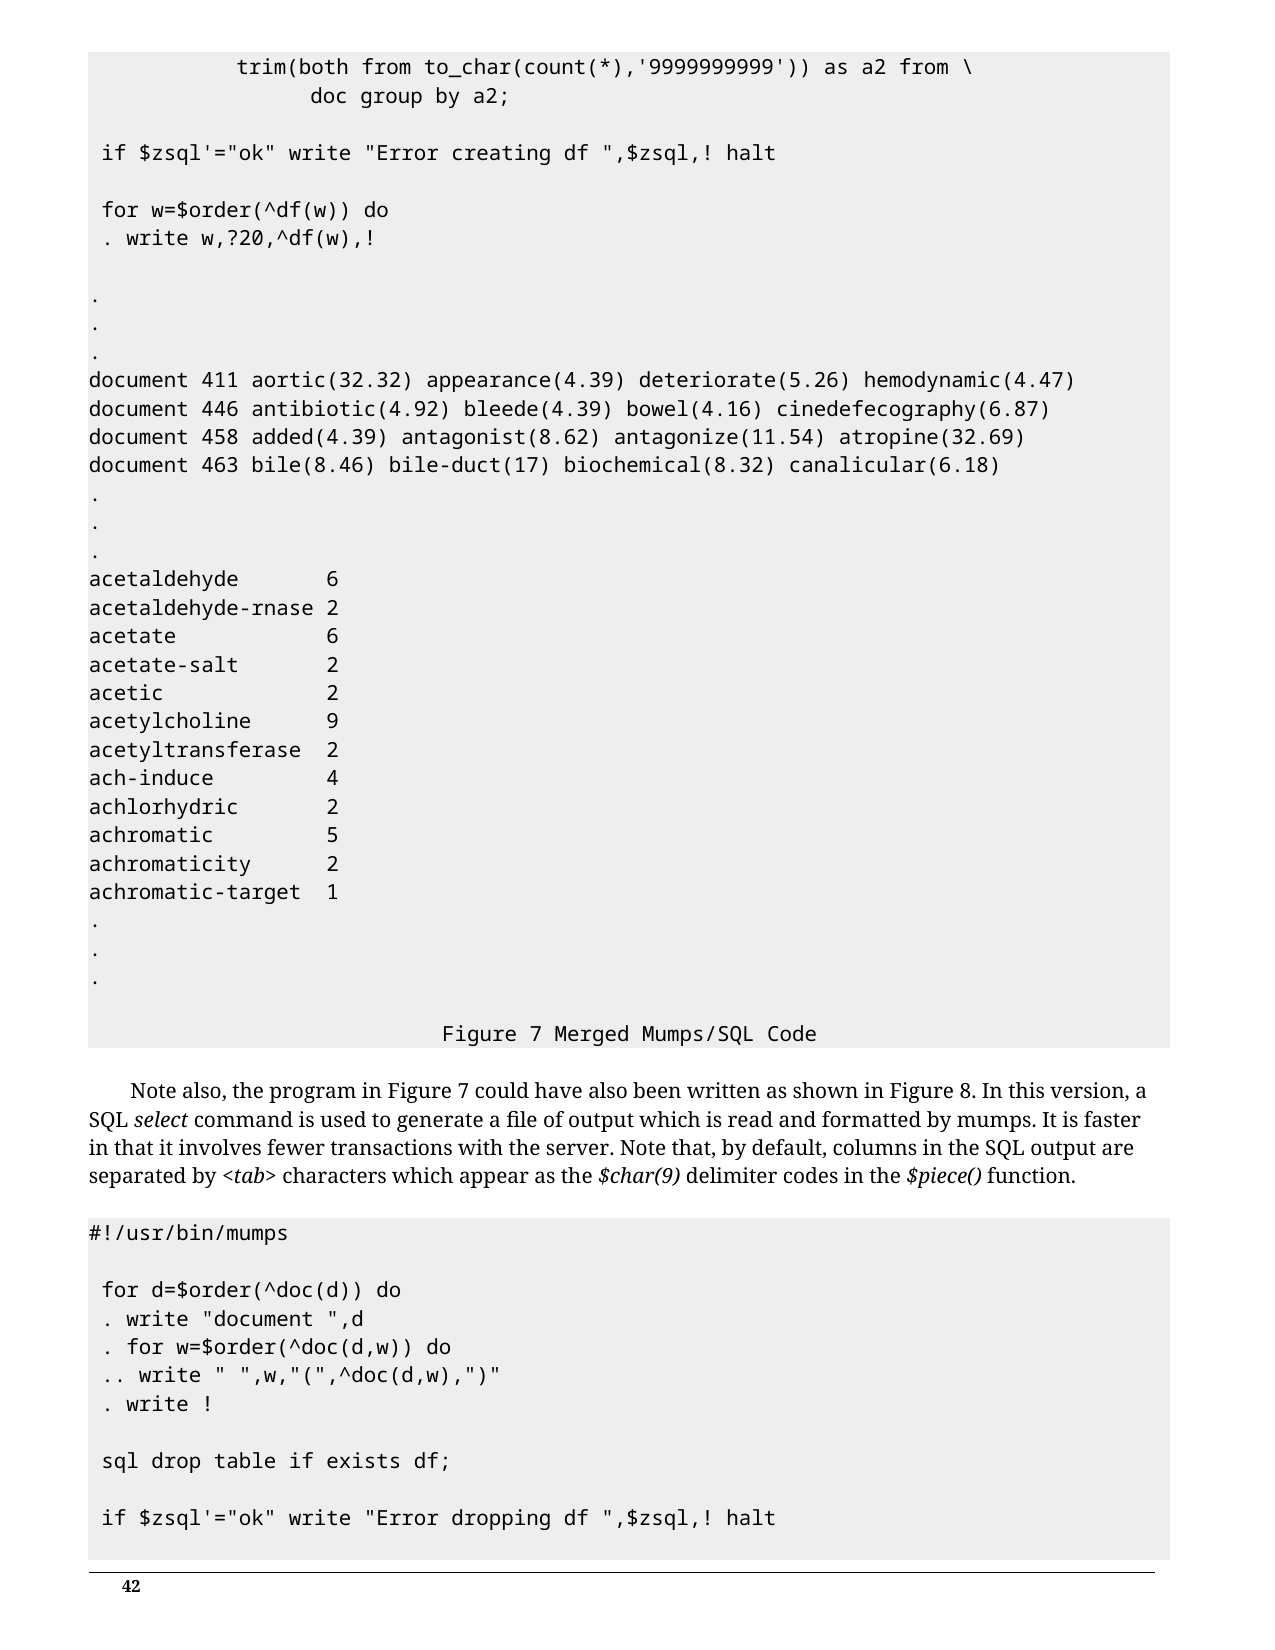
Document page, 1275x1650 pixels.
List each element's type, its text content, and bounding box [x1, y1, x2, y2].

text acetyltransferase 2 [88, 735, 1170, 763]
text ach-induce 4 [88, 763, 1170, 792]
text trim(both from to_char(count(*),'9999999999')) as a2 from \ [88, 52, 1170, 81]
text acetylcholine 9 [88, 707, 1170, 735]
text . [88, 337, 1170, 365]
text if $zsql'="ok" write "Error creating df ",$zsql,! halt [88, 138, 1170, 166]
text for w=$order(^df(w)) do [88, 195, 1170, 223]
text document 411 aortic(32.32) appearance(4.39) deteriorate(5.26) hemodynamic(4.47) [88, 365, 1170, 394]
text acetate 6 [88, 621, 1170, 650]
text . write ! [88, 1389, 1170, 1417]
text . [88, 934, 1170, 962]
text document 446 antibiotic(4.92) bleede(4.39) bowel(4.16) cinedefecography(6.87) [88, 394, 1170, 422]
text . [88, 479, 1170, 507]
text sql drop table if exists df; [88, 1446, 1170, 1474]
text document 463 bile(8.46) bile-duct(17) biochemical(8.32) canalicular(6.18) [88, 451, 1170, 479]
text Note also, the program in Figure 7 could have also been written as shown in Figure 8. In this version, a SQL select command is used to generate a file of output which is read and formatted by mumps. It is faster in that it involves fewer transactions with the server. Note that, by default, columns in the SQL output are separated by <tab> characters which appear as the $char(9) delimiter codes in the $piece() function. [88, 1076, 1155, 1190]
text . write w,?20,^df(w),! [88, 223, 1170, 252]
text acetaldehyde 6 [88, 564, 1170, 593]
text #!/usr/bin/mumps [88, 1218, 1170, 1247]
text Figure 7 Merged Mumps/SQL Code [88, 1019, 1170, 1048]
text . write "document ",d [88, 1304, 1170, 1332]
text . [88, 507, 1170, 536]
text . [88, 280, 1170, 308]
text .. write " ",w,"(",^doc(d,w),")" [88, 1361, 1170, 1389]
text acetic 2 [88, 678, 1170, 707]
text acetaldehyde-rnase 2 [88, 593, 1170, 621]
text achlorhydric 2 [88, 792, 1170, 820]
text . [88, 308, 1170, 337]
text achromaticity 2 [88, 849, 1170, 877]
text acetate-salt 2 [88, 650, 1170, 678]
text doc group by a2; [88, 81, 1170, 109]
text . [88, 962, 1170, 991]
text achromatic-target 1 [88, 877, 1170, 906]
text for d=$order(^doc(d)) do [88, 1275, 1170, 1304]
text . [88, 906, 1170, 934]
text . for w=$order(^doc(d,w)) do [88, 1332, 1170, 1361]
text achromatic 5 [88, 820, 1170, 849]
text if $zsql'="ok" write "Error dropping df ",$zsql,! halt [88, 1503, 1170, 1531]
text . [88, 536, 1170, 564]
text document 458 added(4.39) antagonist(8.62) antagonize(11.54) atropine(32.69) [88, 422, 1170, 451]
